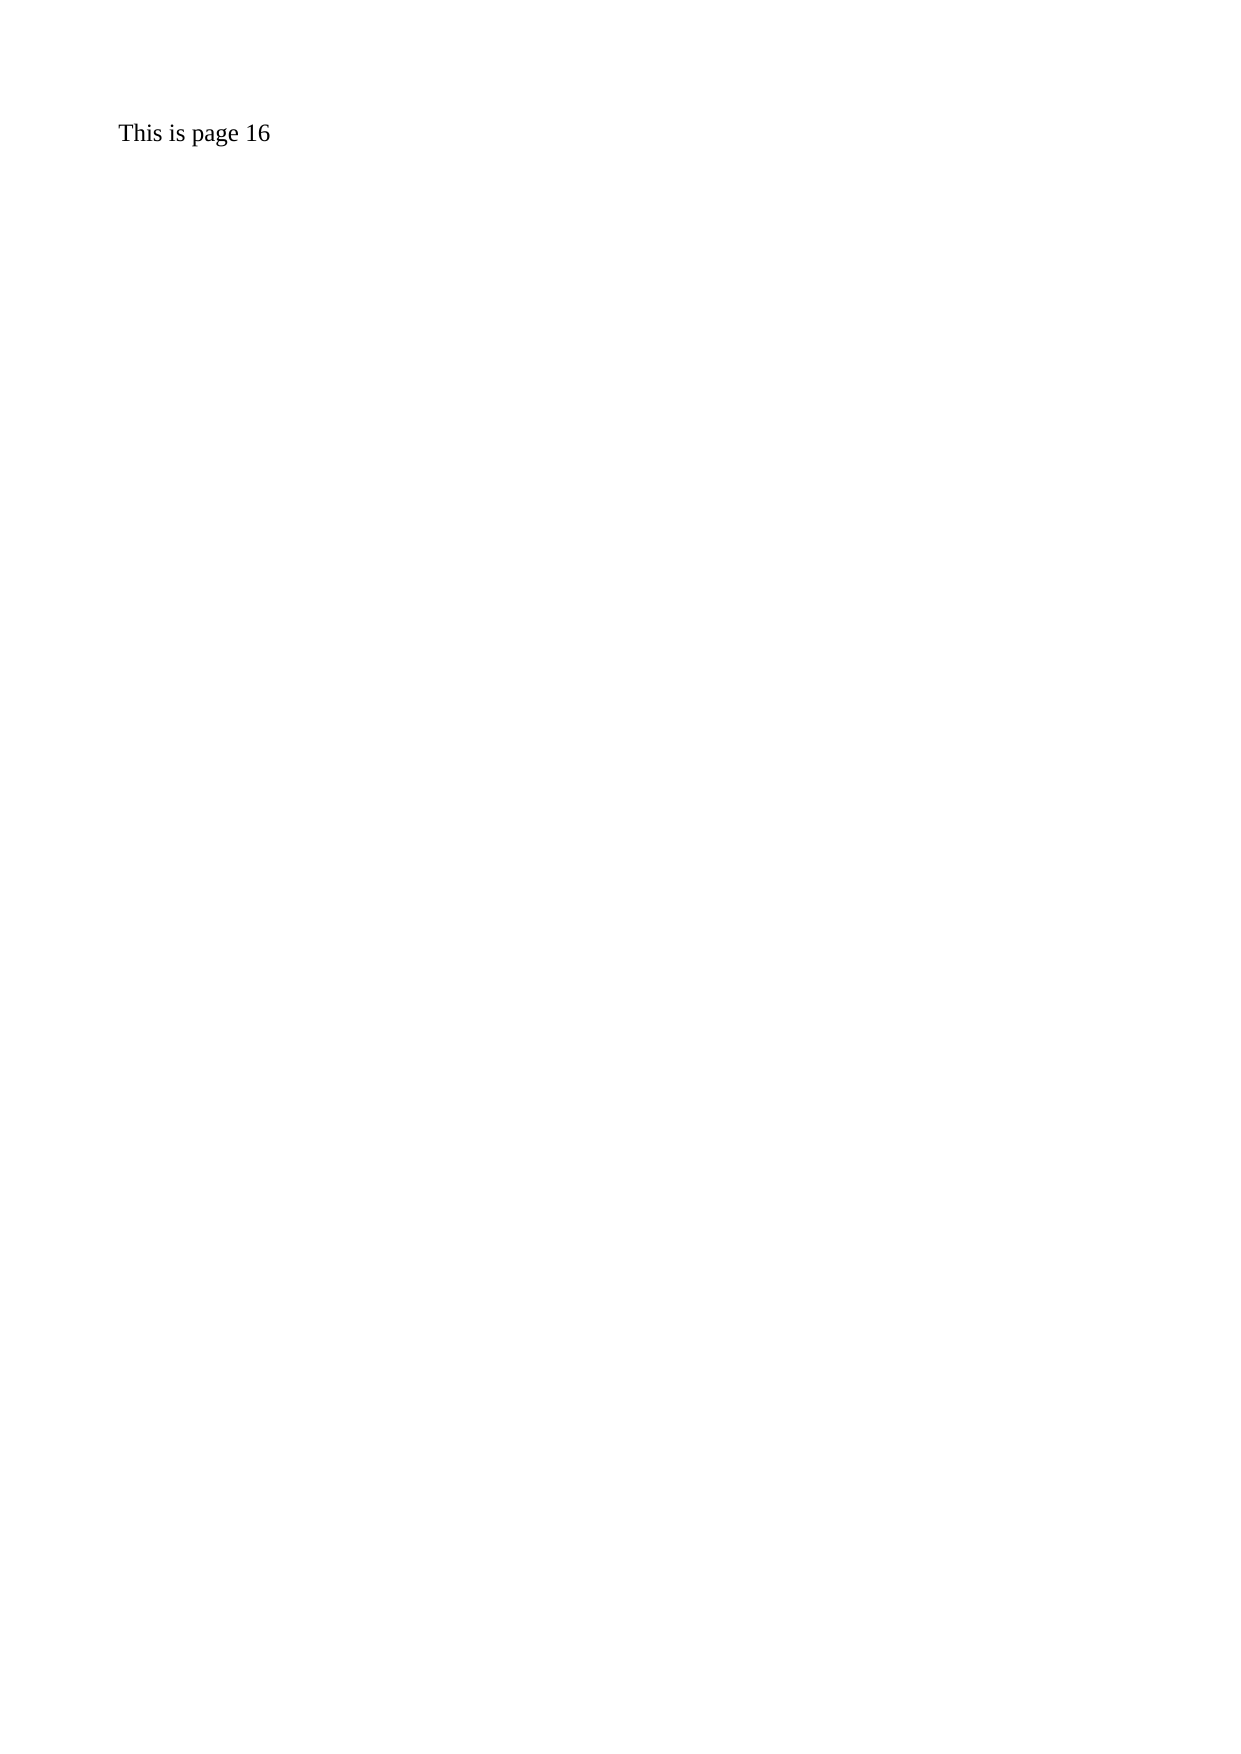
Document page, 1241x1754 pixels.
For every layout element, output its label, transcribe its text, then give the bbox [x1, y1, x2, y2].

text This is page 16 [118, 118, 1122, 147]
